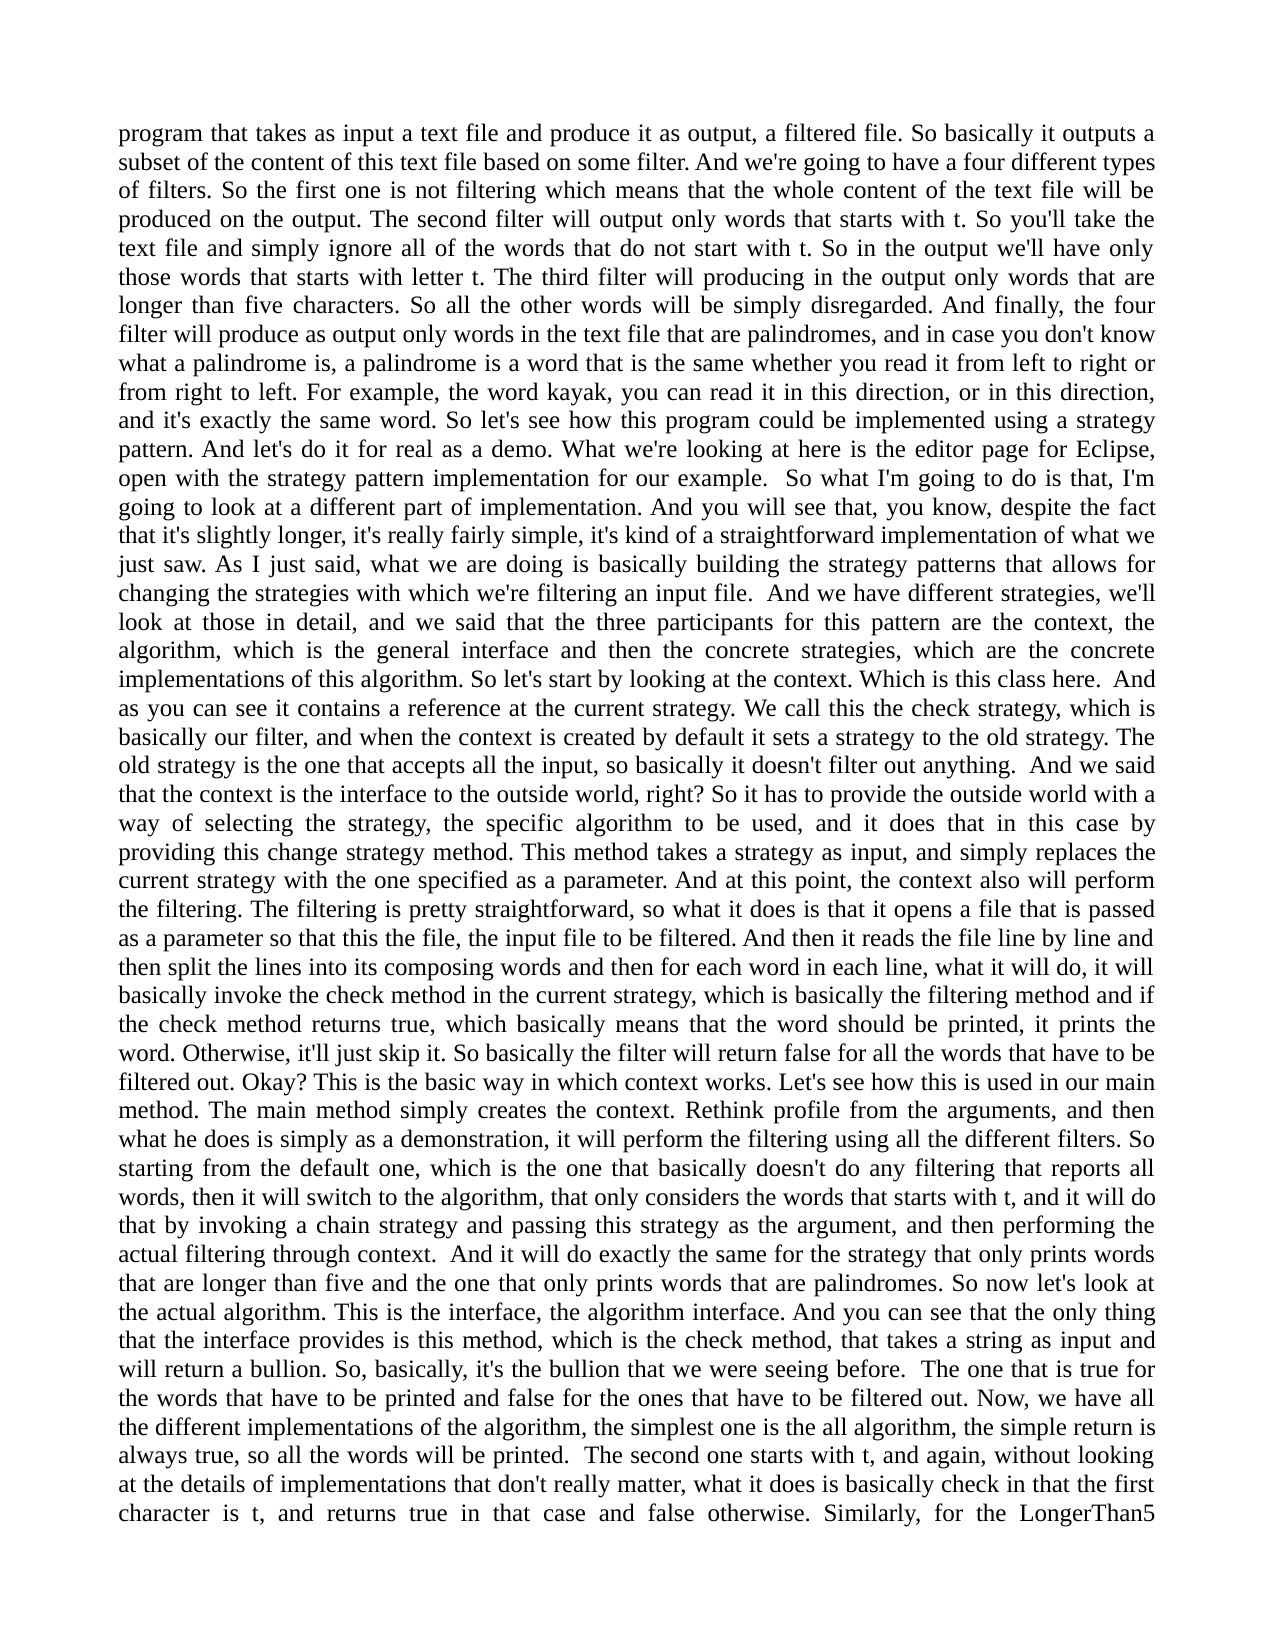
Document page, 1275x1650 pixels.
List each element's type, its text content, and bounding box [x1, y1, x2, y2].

text program that takes as input a text file and produce it as output, a filtered file. So basically it outputs a subset of the content of this text file based on some filter. And we're going to have a four different types of filters. So the first one is not filtering which means that the whole content of the text file will be produced on the output. The second filter will output only words that starts with t. So you'll take the text file and simply ignore all of the words that do not start with t. So in the output we'll have only those words that starts with letter t. The third filter will producing in the output only words that are longer than five characters. So all the other words will be simply disregarded. And finally, the four filter will produce as output only words in the text file that are palindromes, and in case you don't know what a palindrome is, a palindrome is a word that is the same whether you read it from left to right or from right to left. For example, the word kayak, you can read it in this direction, or in this direction, and it's exactly the same word. So let's see how this program could be implemented using a strategy pattern. And let's do it for real as a demo. What we're looking at here is the editor page for Eclipse, open with the strategy pattern implementation for our example. So what I'm going to do is that, I'm going to look at a different part of implementation. And you will see that, you know, despite the fact that it's slightly longer, it's really fairly simple, it's kind of a straightforward implementation of what we just saw. As I just said, what we are doing is basically building the strategy patterns that allows for changing the strategies with which we're filtering an input file. And we have different strategies, we'll look at those in detail, and we said that the three participants for this pattern are the context, the algorithm, which is the general interface and then the concrete strategies, which are the concrete implementations of this algorithm. So let's start by looking at the context. Which is this class here. And as you can see it contains a reference at the current strategy. We call this the check strategy, which is basically our filter, and when the context is created by default it sets a strategy to the old strategy. The old strategy is the one that accepts all the input, so basically it doesn't filter out anything. And we said that the context is the interface to the outside world, right? So it has to provide the outside world with a way of selecting the strategy, the specific algorithm to be used, and it does that in this case by providing this change strategy method. This method takes a strategy as input, and simply replaces the current strategy with the one specified as a parameter. And at this point, the context also will perform the filtering. The filtering is pretty straightforward, so what it does is that it opens a file that is passed as a parameter so that this the file, the input file to be filtered. And then it reads the file line by line and then split the lines into its composing words and then for each word in each line, what it will do, it will basically invoke the check method in the current strategy, which is basically the filtering method and if the check method returns true, which basically means that the word should be printed, it prints the word. Otherwise, it'll just skip it. So basically the filter will return false for all the words that have to be filtered out. Okay? This is the basic way in which context works. Let's see how this is used in our main method. The main method simply creates the context. Rethink profile from the arguments, and then what he does is simply as a demonstration, it will perform the filtering using all the different filters. So starting from the default one, which is the one that basically doesn't do any filtering that reports all words, then it will switch to the algorithm, that only considers the words that starts with t, and it will do that by invoking a chain strategy and passing this strategy as the argument, and then performing the actual filtering through context. And it will do exactly the same for the strategy that only prints words that are longer than five and the one that only prints words that are palindromes. So now let's look at the actual algorithm. This is the interface, the algorithm interface. And you can see that the only thing that the interface provides is this method, which is the check method, that takes a string as input and will return a bullion. So, basically, it's the bullion that we were seeing before. The one that is true for the words that have to be printed and false for the ones that have to be filtered out. Now, we have all the different implementations of the algorithm, the simplest one is the all algorithm, the simple return is always true, so all the words will be printed. The second one starts with t, and again, without looking at the details of implementations that don't really matter, what it does is basically check in that the first character is t, and returns true in that case and false otherwise. Similarly, for the LongerThan5 [118, 118, 1157, 1527]
